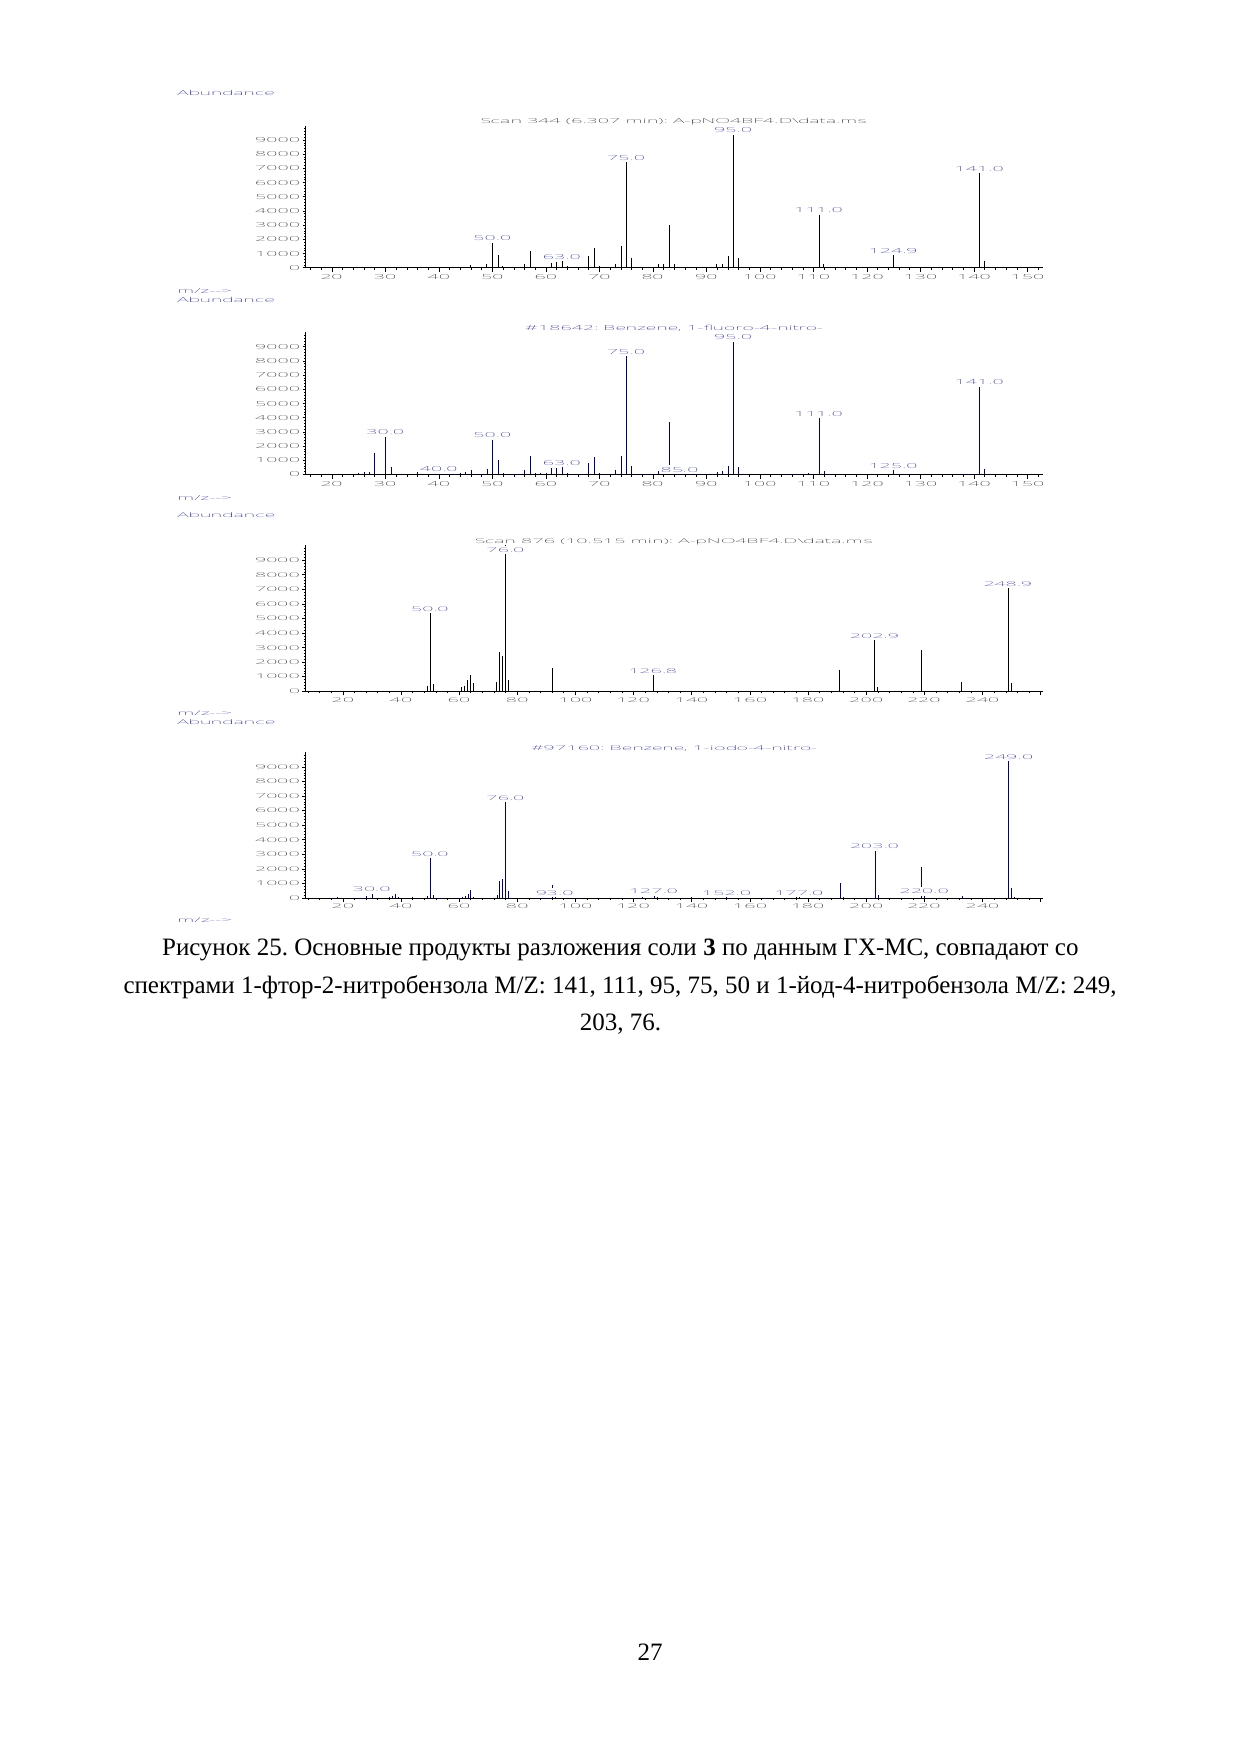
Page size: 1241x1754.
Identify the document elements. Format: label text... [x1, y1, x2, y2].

text Рисунок 25. Основные продукты разложения соли 3 по данным ГХ-МС, совпадают со спектрами 1-фтор-2-нитробензола M/Z: 141, 111, 95, 75, 50 и 1-йод-4-нитробензола M/Z: 249, 203, 76. [118, 932, 1122, 1036]
